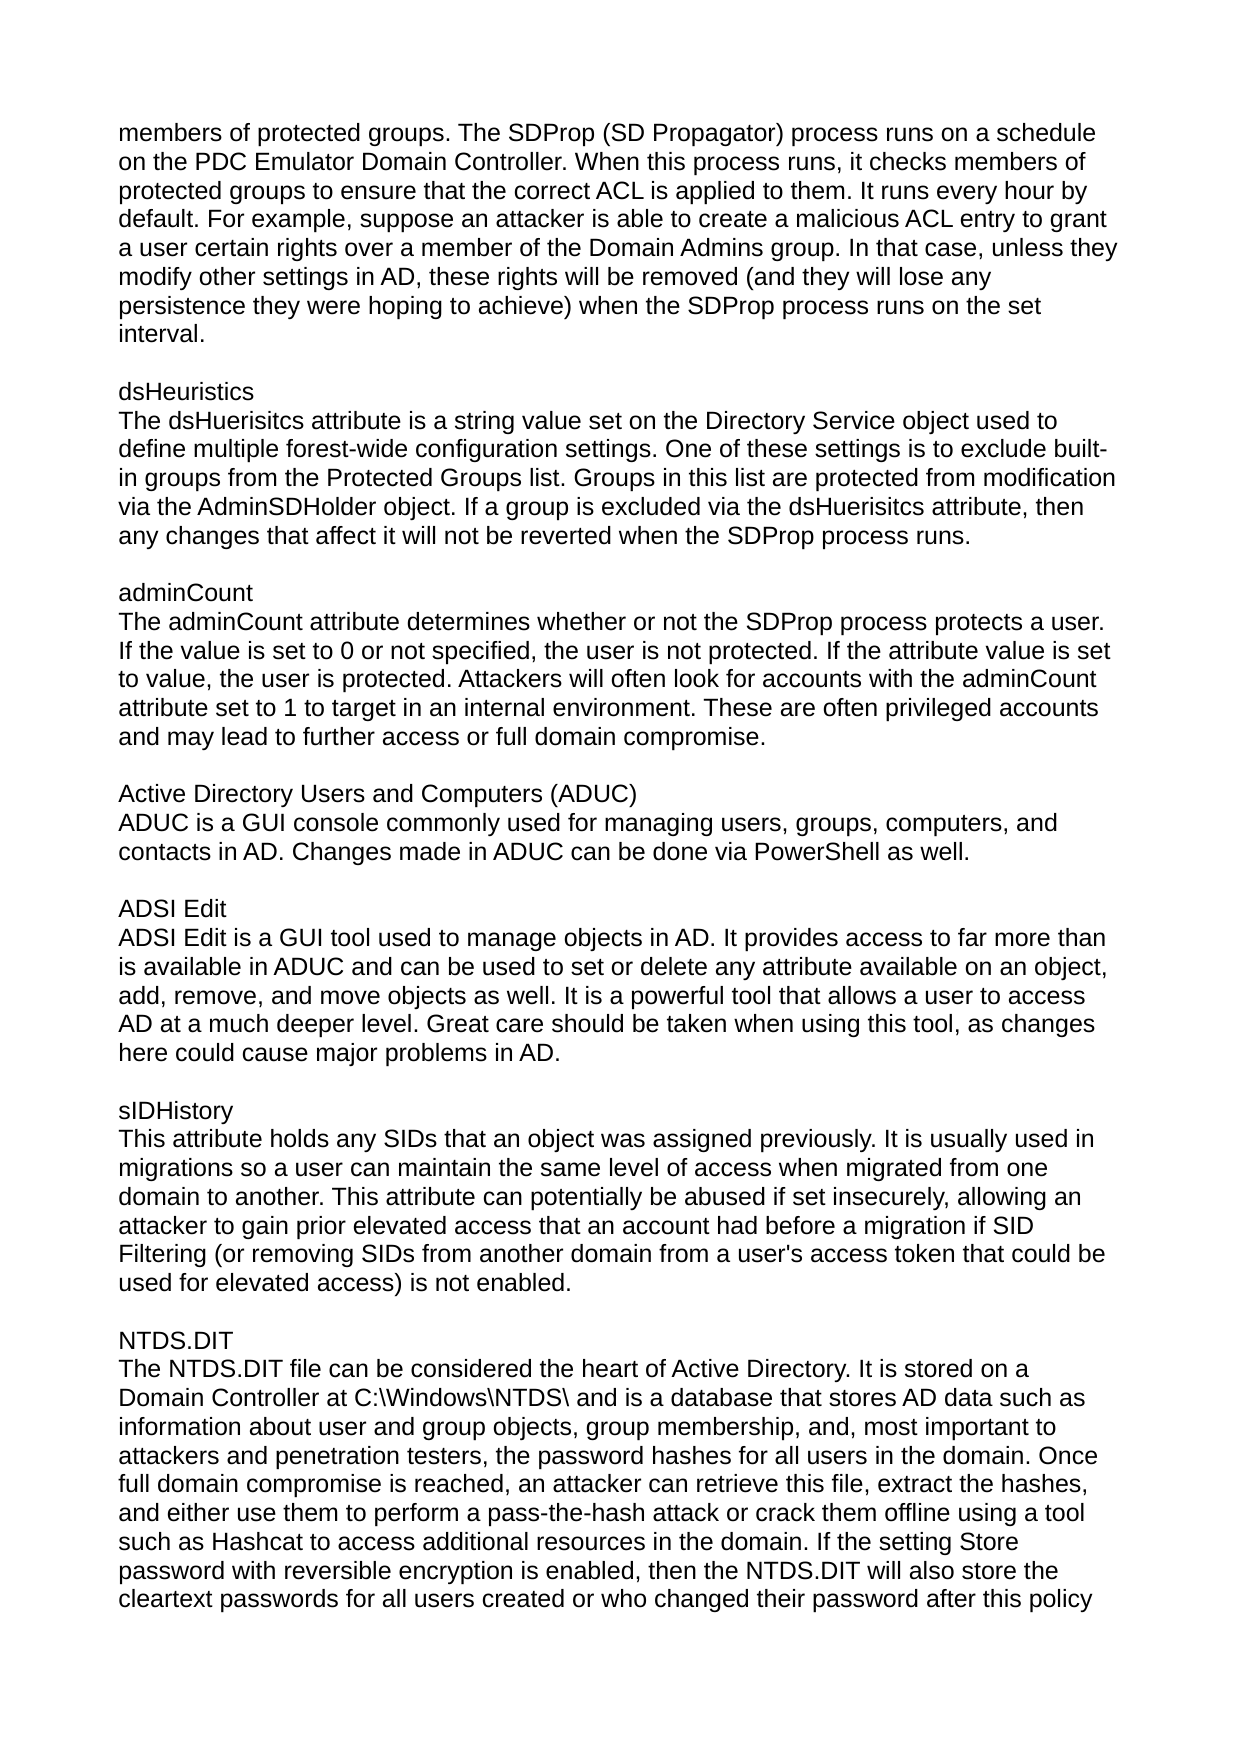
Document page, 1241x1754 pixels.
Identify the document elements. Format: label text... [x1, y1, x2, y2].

text adminCount [118, 578, 1122, 607]
text The adminCount attribute determines whether or not the SDProp process protects a user. If the value is set to 0 or not specified, the user is not protected. If the attribute value is set to value, the user is protected. Attackers will often look for accounts with the adminCount attribute set to 1 to target in an internal environment. These are often privileged accounts and may lead to further access or full domain compromise. [118, 607, 1122, 751]
text NTDS.DIT [118, 1326, 1122, 1354]
text The dsHuerisitcs attribute is a string value set on the Directory Service object used to define multiple forest-wide configuration settings. One of these settings is to exclude built-in groups from the Protected Groups list. Groups in this list are protected from modification via the AdminSDHolder object. If a group is excluded via the dsHuerisitcs attribute, then any changes that affect it will not be reverted when the SDProp process runs. [118, 406, 1122, 549]
text members of protected groups. The SDProp (SD Propagator) process runs on a schedule on the PDC Emulator Domain Controller. When this process runs, it checks members of protected groups to ensure that the correct ACL is applied to them. It runs every hour by default. For example, suppose an attacker is able to create a malicious ACL entry to grant a user certain rights over a member of the Domain Admins group. In that case, unless they modify other settings in AD, these rights will be removed (and they will lose any persistence they were hoping to achieve) when the SDProp process runs on the set interval. [118, 118, 1122, 348]
text sIDHistory [118, 1096, 1122, 1124]
text dsHeuristics [118, 377, 1122, 406]
text ADUC is a GUI console commonly used for managing users, groups, computers, and contacts in AD. Changes made in ADUC can be done via PowerShell as well. [118, 808, 1122, 866]
text This attribute holds any SIDs that an object was assigned previously. It is usually used in migrations so a user can maintain the same level of access when migrated from one domain to another. This attribute can potentially be abused if set insecurely, allowing an attacker to gain prior elevated access that an account had before a migration if SID Filtering (or removing SIDs from another domain from a user's access token that could be used for elevated access) is not enabled. [118, 1124, 1122, 1297]
text ADSI Edit is a GUI tool used to manage objects in AD. It provides access to far more than is available in ADUC and can be used to set or delete any attribute available on an object, add, remove, and move objects as well. It is a powerful tool that allows a user to access AD at a much deeper level. Great care should be taken when using this tool, as changes here could cause major problems in AD. [118, 923, 1122, 1067]
text The NTDS.DIT file can be considered the heart of Active Directory. It is stored on a Domain Controller at C:\Windows\NTDS\ and is a database that stores AD data such as information about user and group objects, group membership, and, most important to attackers and penetration testers, the password hashes for all users in the domain. Once full domain compromise is reached, an attacker can retrieve this file, extract the hashes, and either use them to perform a pass-the-hash attack or crack them offline using a tool such as Hashcat to access additional resources in the domain. If the setting Store password with reversible encryption is enabled, then the NTDS.DIT will also store the cleartext passwords for all users created or who changed their password after this policy [118, 1354, 1122, 1613]
text Active Directory Users and Computers (ADUC) [118, 779, 1122, 808]
text ADSI Edit [118, 894, 1122, 923]
